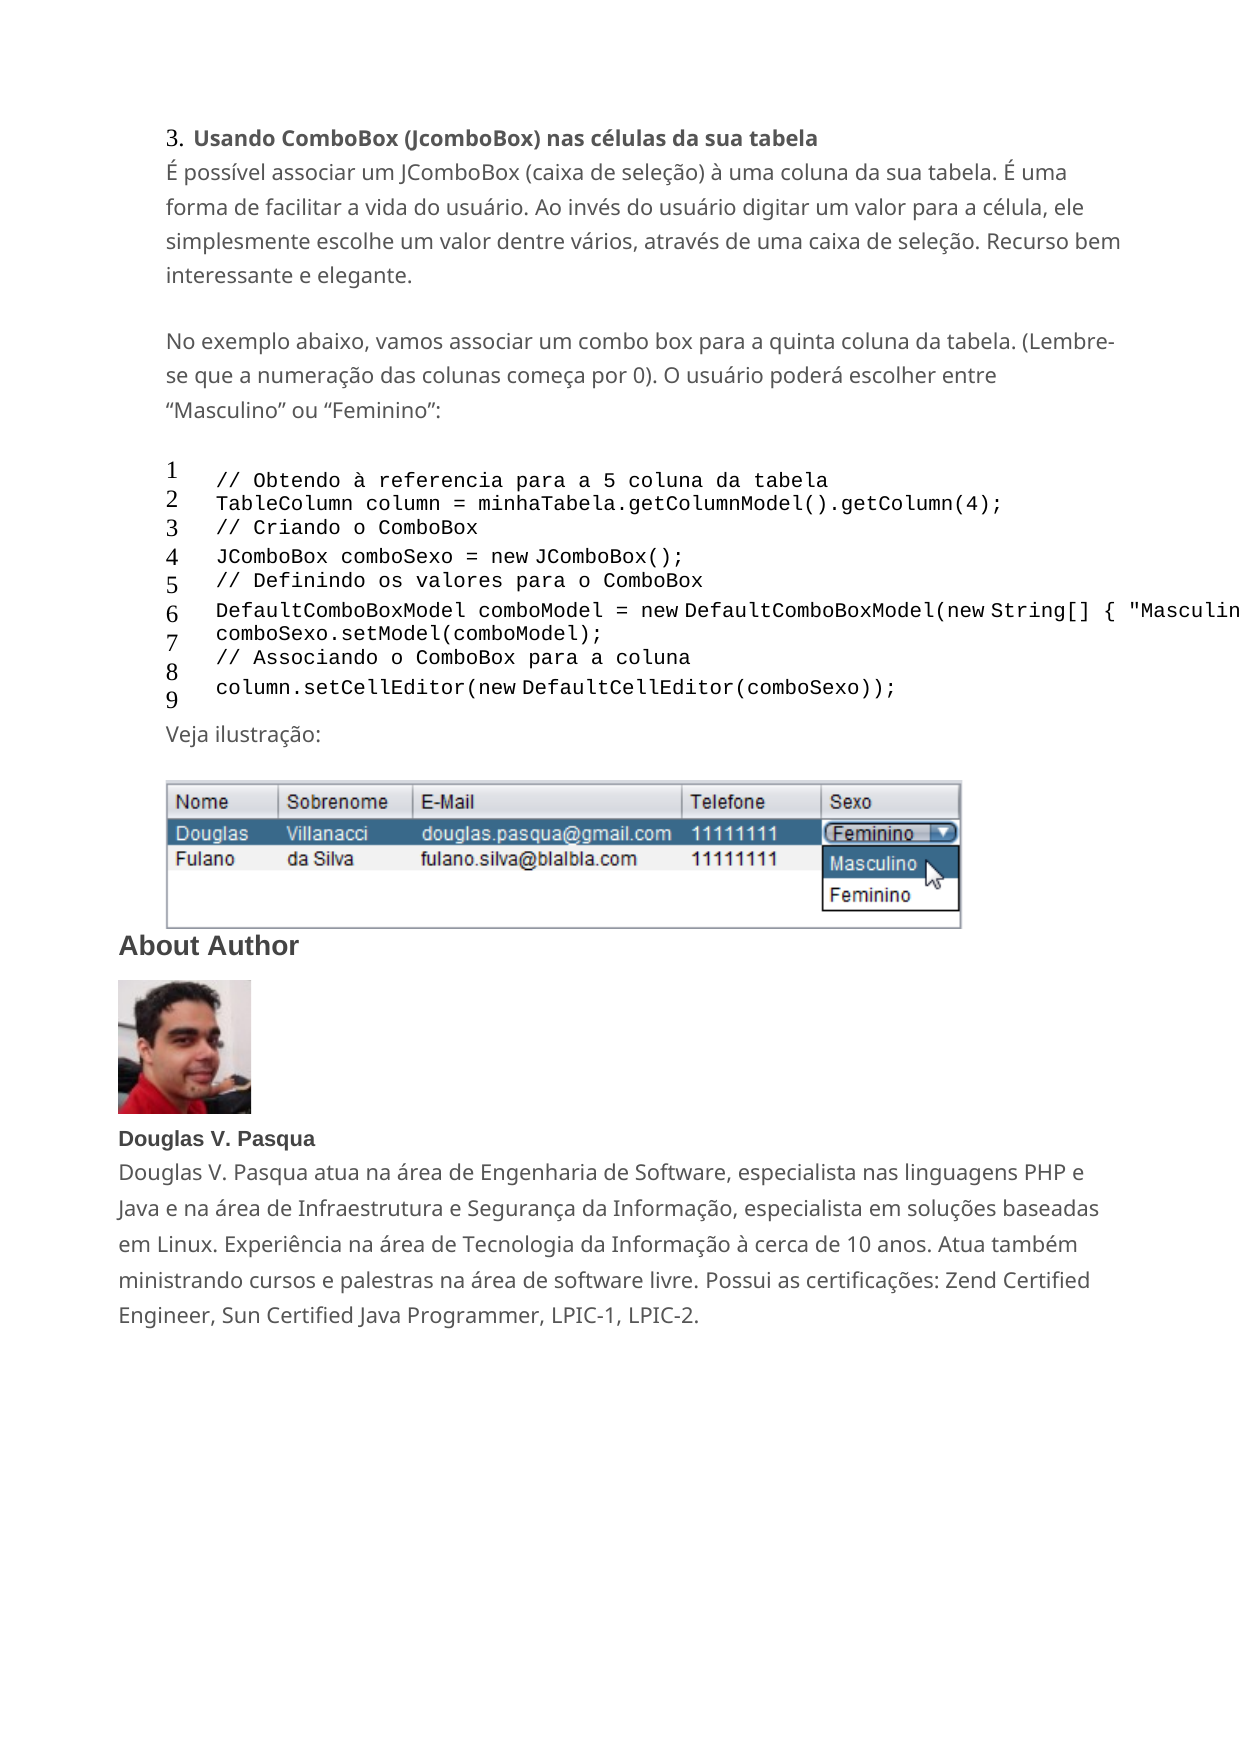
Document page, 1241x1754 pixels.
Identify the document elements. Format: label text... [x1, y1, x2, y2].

table_header 1 2 3 4 5 6 7 8 9 [166, 456, 216, 714]
text É possível associar um JComboBox (caixa de seleção) à uma coluna da sua tabela. É uma forma de facilitar a vida do usuário. Ao invés do usuário digitar um valor para a célula, ele simplesmente escolhe um valor dentre vários, através de uma caixa de seleção. Recurso bem interessante e elegante. [166, 152, 1122, 290]
table_header // Obtendo à referencia para a 5 coluna da tabela TableColumn column = minhaTabela.getColumnModel().getColumn(4); // Criando o ComboBox JComboBox comboSexo = new JComboBox(); // Definindo os valores para o ComboBox DefaultComboBoxModel comboModel = new DefaultComboBoxModel(new String[] { "Masculino", "Feminino" }); comboSexo.setModel(comboModel); // Associando o ComboBox para a coluna column.setCellEditor(new DefaultCellEditor(comboSexo)); [216, 456, 1240, 714]
text Veja ilustração: [166, 714, 1122, 749]
text Douglas V. Pasqua atua na área de Engenharia de Software, especialista nas linguagens PHP e Java e na área de Infraestrutura e Segurança da Informação, especialista em soluções baseadas em Linux. Experiência na área de Tecnologia da Informação à cerca de 10 anos. Atua também ministrando cursos e palestras na área de software livre. Possui as certificações: Zend Certified Engineer, Sun Certified Java Programmer, LPIC-1, LPIC-2. [118, 1151, 1122, 1330]
text No exemplo abaixo, vamos associar um combo box para a quinta coluna da tabela. (Lembre-se que a numeração das colunas começa por 0). O usuário poderá escolher entre “Masculino” ou “Feminino”: [166, 321, 1122, 424]
text Douglas V. Pasqua [118, 1113, 1122, 1151]
text About Author [118, 929, 1122, 961]
list Usando ComboBox (JcomboBox) nas células da sua tabela [166, 118, 1122, 152]
